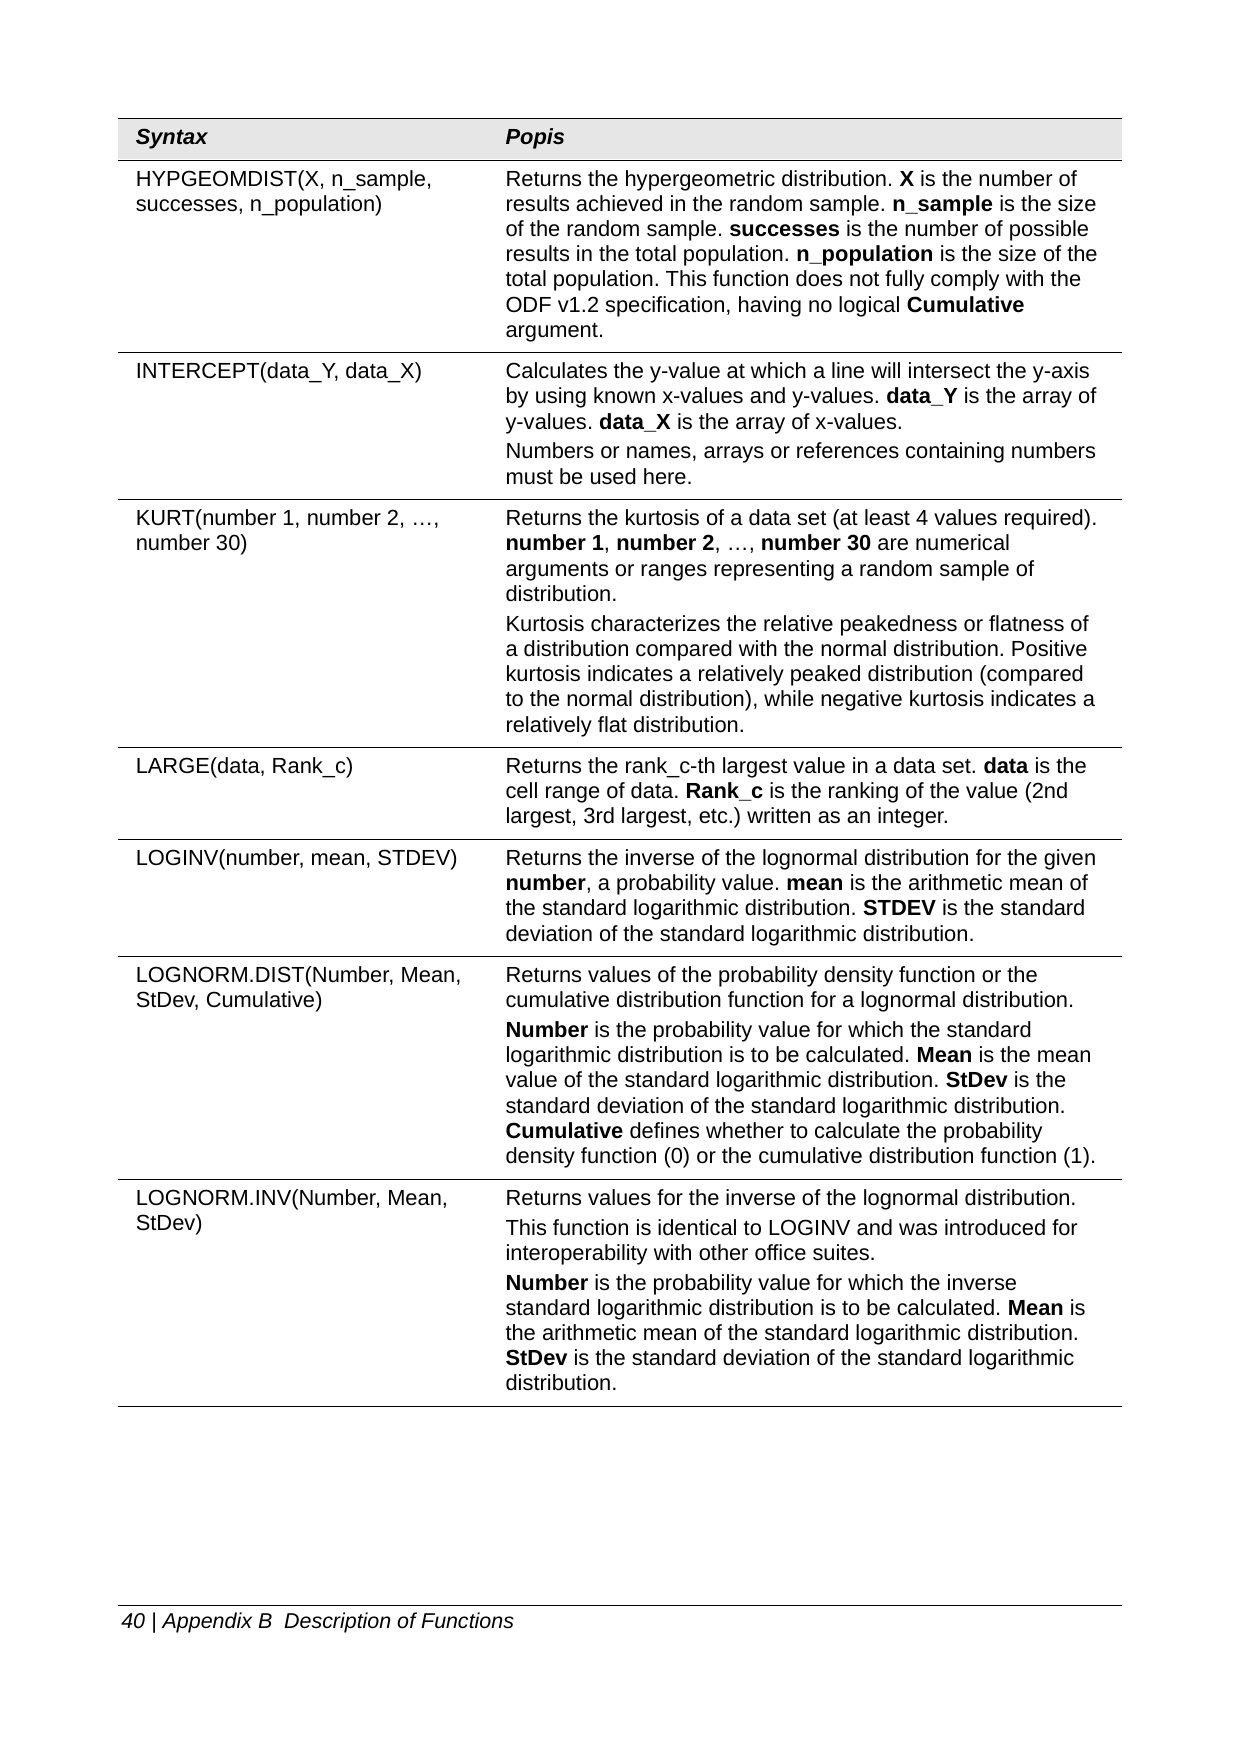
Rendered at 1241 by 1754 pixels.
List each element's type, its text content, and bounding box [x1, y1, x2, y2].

table_header Syntax [118, 119, 488, 159]
table_cell LARGE(data, Rank_c) [118, 748, 488, 839]
table_cell Returns the kurtosis of a data set (at least 4 values required). number 1, number 2, …, number 30 are numerical arguments or ranges representing a random sample of distribution. Kurtosis characterizes the relative peakedness or flatness of a distribution compared with the normal distribution. Positive kurtosis indicates a relatively peaked distribution (compared to the normal distribution), while negative kurtosis indicates a relatively flat distribution. [488, 500, 1122, 747]
table_cell LOGNORM.DIST(Number, Mean, StDev, Cumulative) [118, 957, 488, 1179]
table_cell HYPGEOMDIST(X, n_sample, successes, n_population) [118, 161, 488, 352]
table_cell Returns values of the probability density function or the cumulative distribution function for a lognormal distribution. Number is the probability value for which the standard logarithmic distribution is to be calculated. Mean is the mean value of the standard logarithmic distribution. StDev is the standard deviation of the standard logarithmic distribution. Cumulative defines whether to calculate the probability density function (0) or the cumulative distribution function (1). [488, 957, 1122, 1179]
table_cell Returns the rank_c-th largest value in a data set. data is the cell range of data. Rank_c is the ranking of the value (2nd largest, 3rd largest, etc.) written as an integer. [488, 748, 1122, 839]
table_header Popis [488, 119, 1122, 159]
table_cell INTERCEPT(data_Y, data_X) [118, 353, 488, 499]
table_cell Calculates the y-value at which a line will intersect the y-axis by using known x-values and y-values. data_Y is the array of y-values. data_X is the array of x-values. Numbers or names, arrays or references containing numbers must be used here. [488, 353, 1122, 499]
table_cell LOGNORM.INV(Number, Mean, StDev) [118, 1180, 488, 1406]
table_cell Returns the hypergeometric distribution. X is the number of results achieved in the random sample. n_sample is the size of the random sample. successes is the number of possible results in the total population. n_population is the size of the total population. This function does not fully comply with the ODF v1.2 specification, having no logical Cumulative argument. [488, 161, 1122, 352]
table_cell LOGINV(number, mean, STDEV) [118, 840, 488, 956]
table_cell Returns values for the inverse of the lognormal distribution. This function is identical to LOGINV and was introduced for interoperability with other office suites. Number is the probability value for which the inverse standard logarithmic distribution is to be calculated. Mean is the arithmetic mean of the standard logarithmic distribution. StDev is the standard deviation of the standard logarithmic distribution. [488, 1180, 1122, 1406]
table_cell KURT(number 1, number 2, …, number 30) [118, 500, 488, 747]
table_cell Returns the inverse of the lognormal distribution for the given number, a probability value. mean is the arithmetic mean of the standard logarithmic distribution. STDEV is the standard deviation of the standard logarithmic distribution. [488, 840, 1122, 956]
